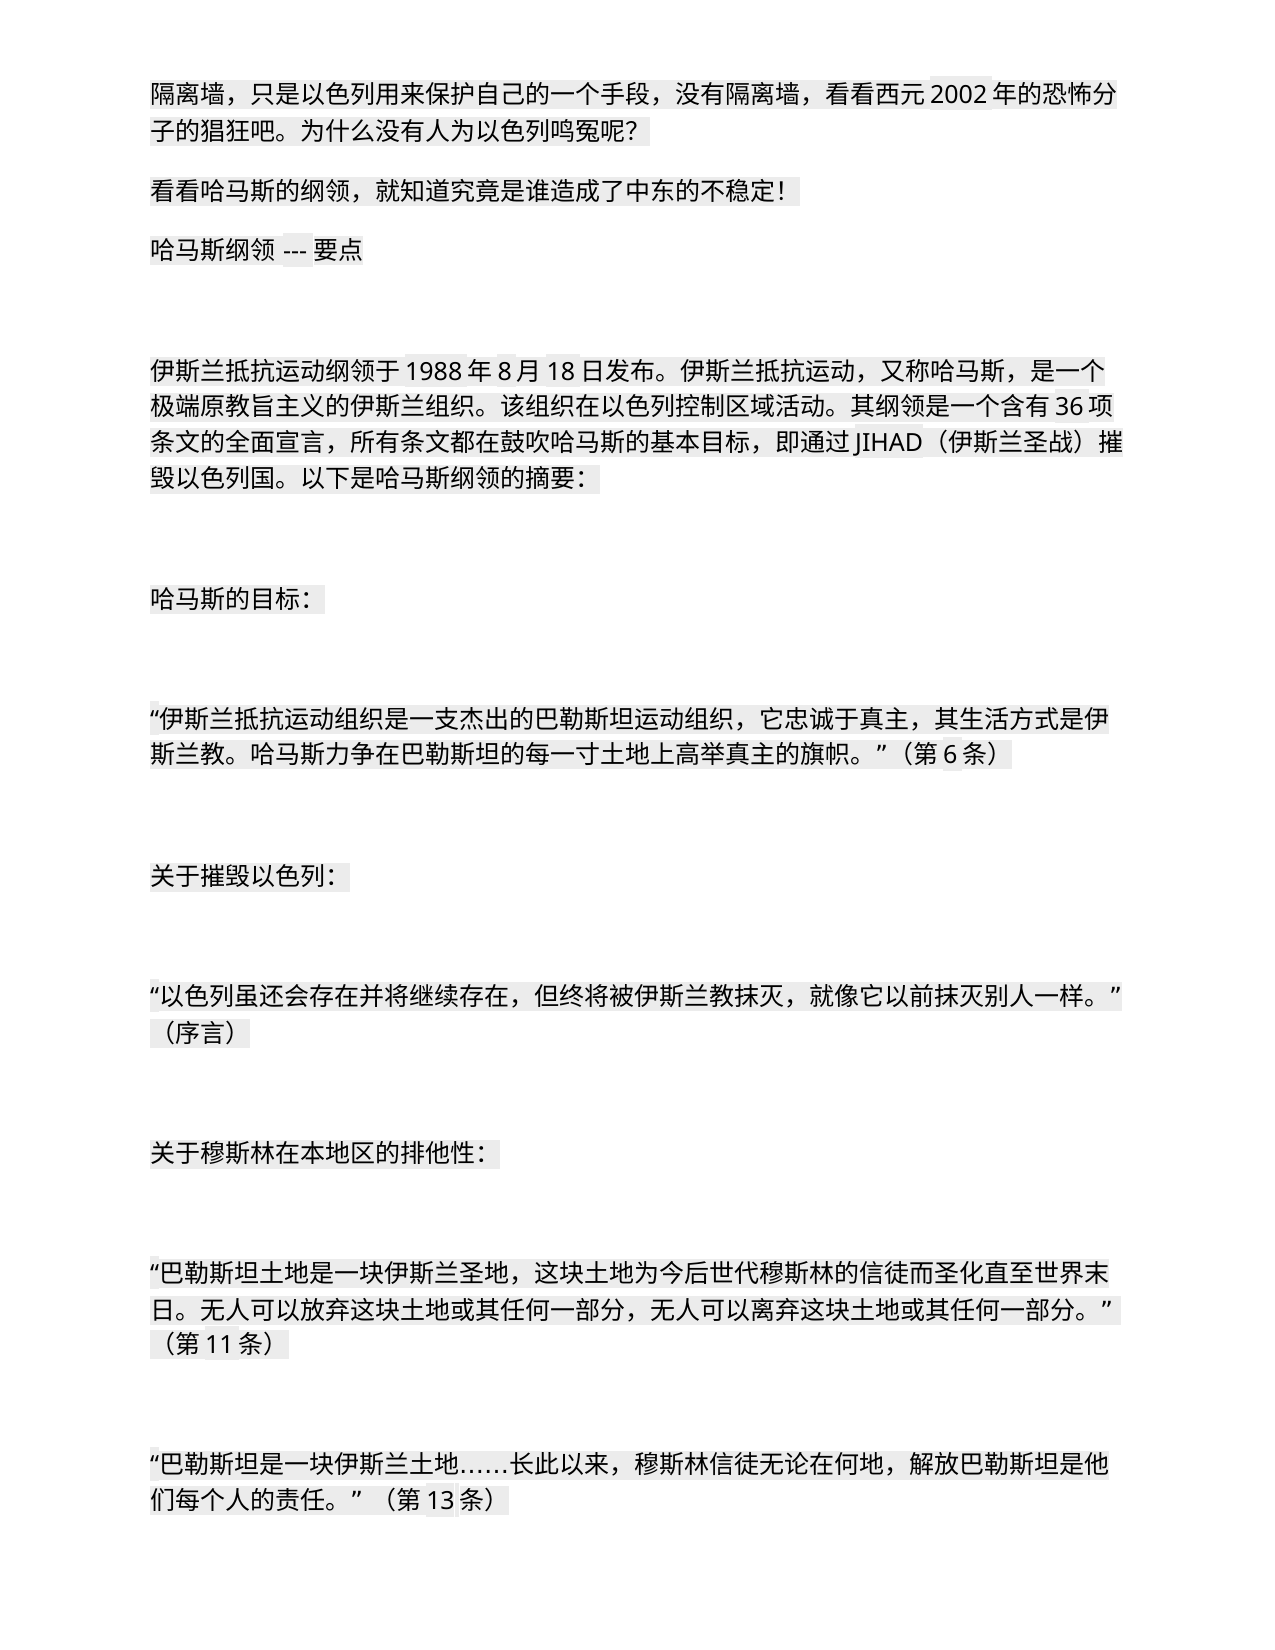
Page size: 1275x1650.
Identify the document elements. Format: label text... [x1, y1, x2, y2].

text “巴勒斯坦土地是一块伊斯兰圣地，这块土地为今后世代穆斯林的信徒而圣化直至世界末日。无人可以放弃这块土地或其任何一部分，无人可以离弃这块土地或其任何一部分。” （第11条） [150, 1254, 1125, 1360]
text “伊斯兰抵抗运动组织是一支杰出的巴勒斯坦运动组织，它忠诚于真主，其生活方式是伊斯兰教。哈马斯力争在巴勒斯坦的每一寸土地上高举真主的旗帜。”（第6条） [150, 700, 1125, 771]
text 哈马斯的目标： [150, 579, 1125, 614]
text 哈马斯纲领 --- 要点 [150, 231, 1125, 267]
text 看看哈马斯的纲领，就知道究竟是谁造成了中东的不稳定！ [150, 171, 1125, 206]
text 关于摧毁以色列： [150, 856, 1125, 892]
text 关于穆斯林在本地区的排他性： [150, 1133, 1125, 1169]
text “巴勒斯坦是一块伊斯兰土地……长此以来，穆斯林信徒无论在何地，解放巴勒斯坦是他们每个人的责任。” （第13条） [150, 1446, 1125, 1517]
text “以色列虽还会存在并将继续存在，但终将被伊斯兰教抹灭，就像它以前抹灭别人一样。”（序言） [150, 977, 1125, 1048]
text 伊斯兰抵抗运动纲领于1988年8月18日发布。伊斯兰抵抗运动，又称哈马斯，是一个极端原教旨主义的伊斯兰组织。该组织在以色列控制区域活动。其纲领是一个含有36项条文的全面宣言，所有条文都在鼓吹哈马斯的基本目标，即通过JIHAD（伊斯兰圣战）摧毁以色列国。以下是哈马斯纲领的摘要： [150, 352, 1125, 494]
text 隔离墙，只是以色列用来保护自己的一个手段，没有隔离墙，看看西元2002年的恐怖分子的猖狂吧。为什么没有人为以色列鸣冤呢？ [150, 75, 1125, 146]
